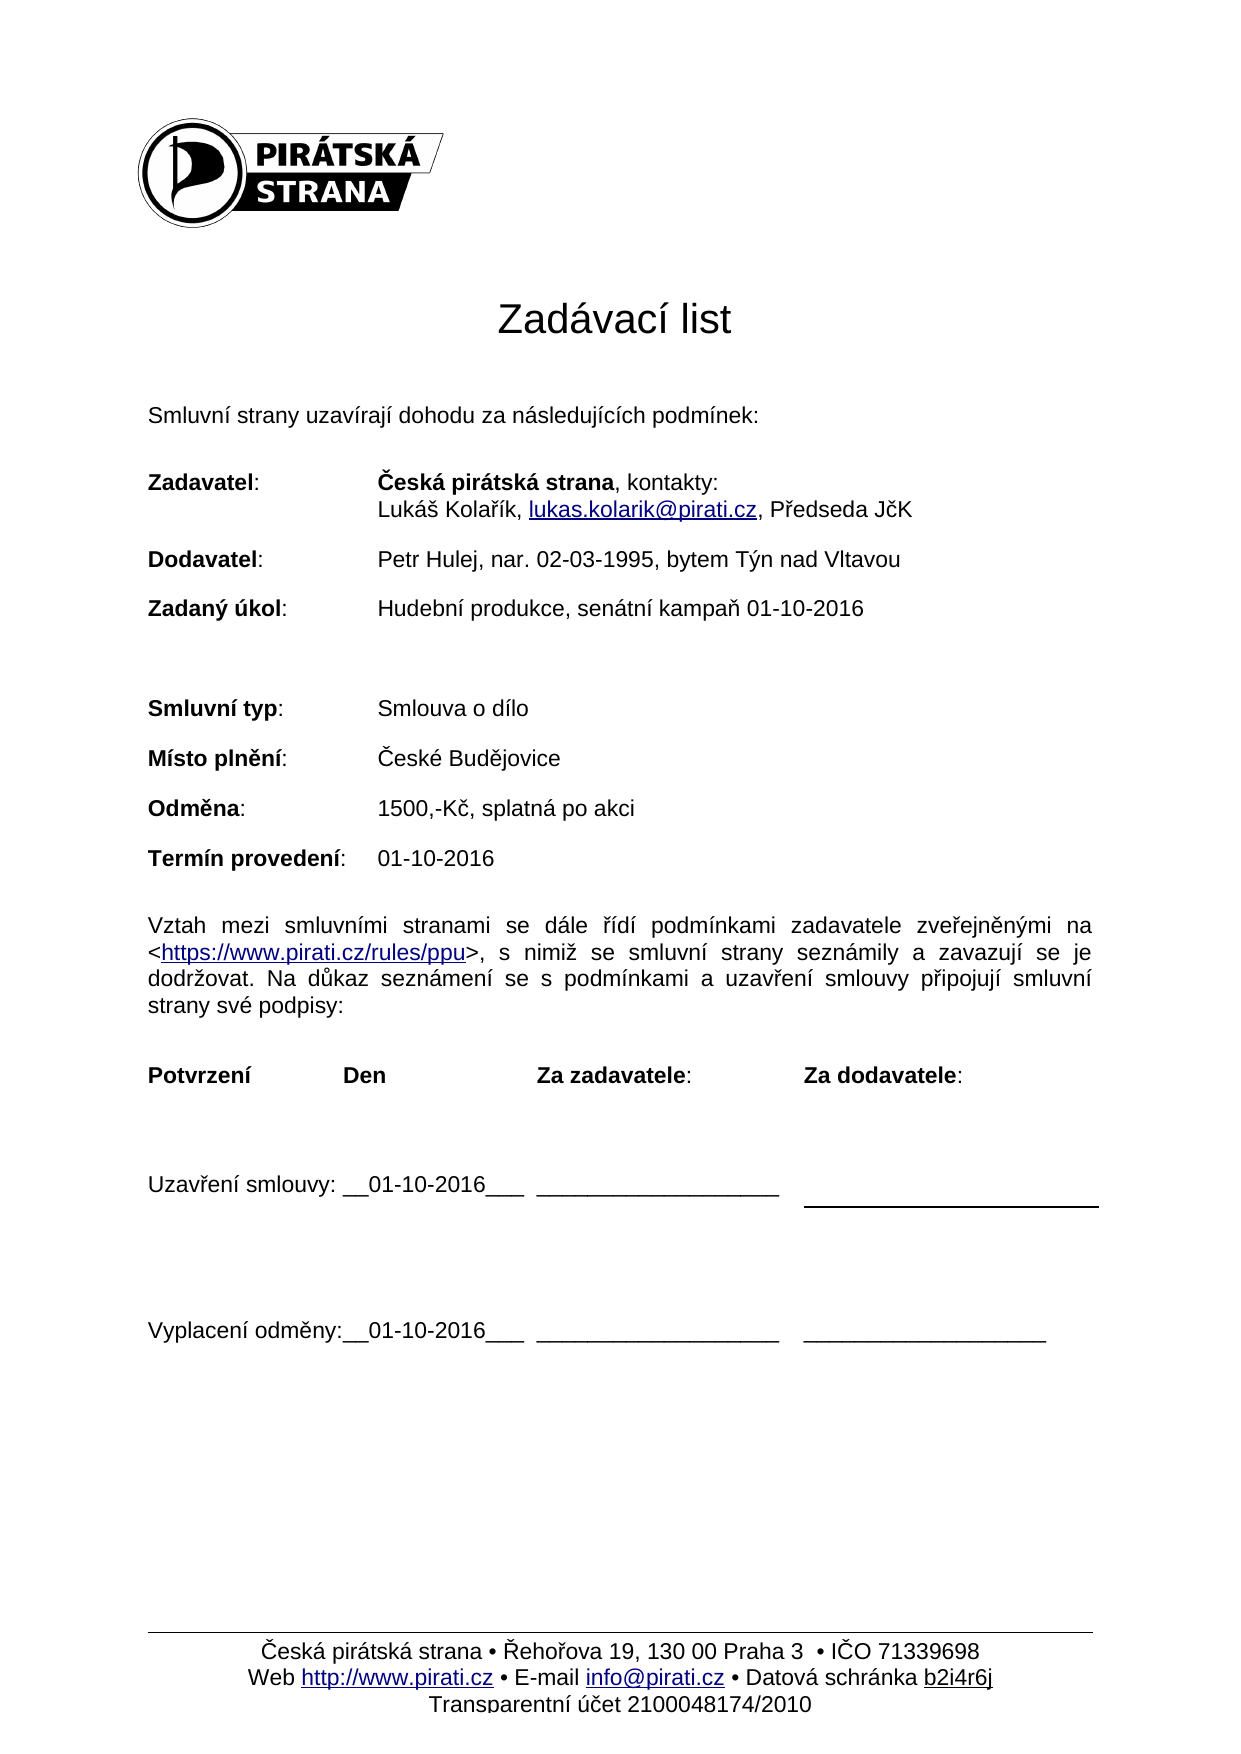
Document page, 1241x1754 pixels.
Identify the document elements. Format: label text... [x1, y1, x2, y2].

table_cell 1500,-Kč, splatná po akci [377, 783, 1093, 833]
picture [123, 103, 458, 242]
table_cell Hudební produkce, senátní kampaň 01-10-2016 [377, 584, 1093, 633]
table_cell [804, 1156, 1099, 1206]
table_header Za zadavatele: [537, 1048, 804, 1156]
table_cell 01-10-2016 [377, 833, 1093, 883]
table_header Zadavatel: [148, 458, 377, 534]
text Smluvní strany uzavírají dohodu za následujících podmínek: [148, 402, 1093, 428]
table_header Potvrzení [148, 1048, 343, 1156]
table_cell Termín provedení: [148, 833, 377, 883]
table_cell __01-10-2016___ [343, 1156, 537, 1302]
table_cell Petr Hulej, nar. 02-03-1995, bytem Týn nad Vltavou [377, 534, 1093, 584]
table_cell ___________________ [537, 1302, 804, 1365]
table_cell Uzavření smlouvy: [148, 1156, 343, 1302]
table_cell __01-10-2016___ [343, 1302, 537, 1365]
table_header Den [343, 1048, 537, 1156]
table_cell České Budějovice [377, 733, 1093, 783]
table_cell [148, 634, 377, 683]
table_cell Vyplacení odměny: [148, 1302, 343, 1365]
table_header Za dodavatele: [804, 1048, 1099, 1156]
table_cell Dodavatel: [148, 534, 377, 584]
table_cell Smluvní typ: [148, 684, 377, 733]
table_cell ___________________ [804, 1302, 1099, 1365]
table_cell [804, 1208, 1099, 1302]
table_cell [377, 634, 1093, 683]
text Vztah mezi smluvními stranami se dále řídí podmínkami zadavatele zveřejněnými na <https://www.pirati.cz/rules/ppu>, s nimiž se smluvní strany seznámily a zavazují se je dodržovat. Na důkaz seznámení se s podmínkami a uzavření smlouvy připojují smluvní strany své podpisy: [148, 912, 1093, 1018]
table_header Česká pirátská strana, kontakty: Lukáš Kolařík, lukas.kolarik@pirati.cz, Předseda JčK [377, 458, 1093, 534]
subtitle Zadávací list [148, 295, 1093, 343]
table_cell Smlouva o dílo [377, 684, 1093, 733]
table_cell ___________________ [537, 1156, 804, 1302]
table_cell Odměna: [148, 783, 377, 833]
table_cell Místo plnění: [148, 733, 377, 783]
table_cell Zadaný úkol: [148, 584, 377, 633]
